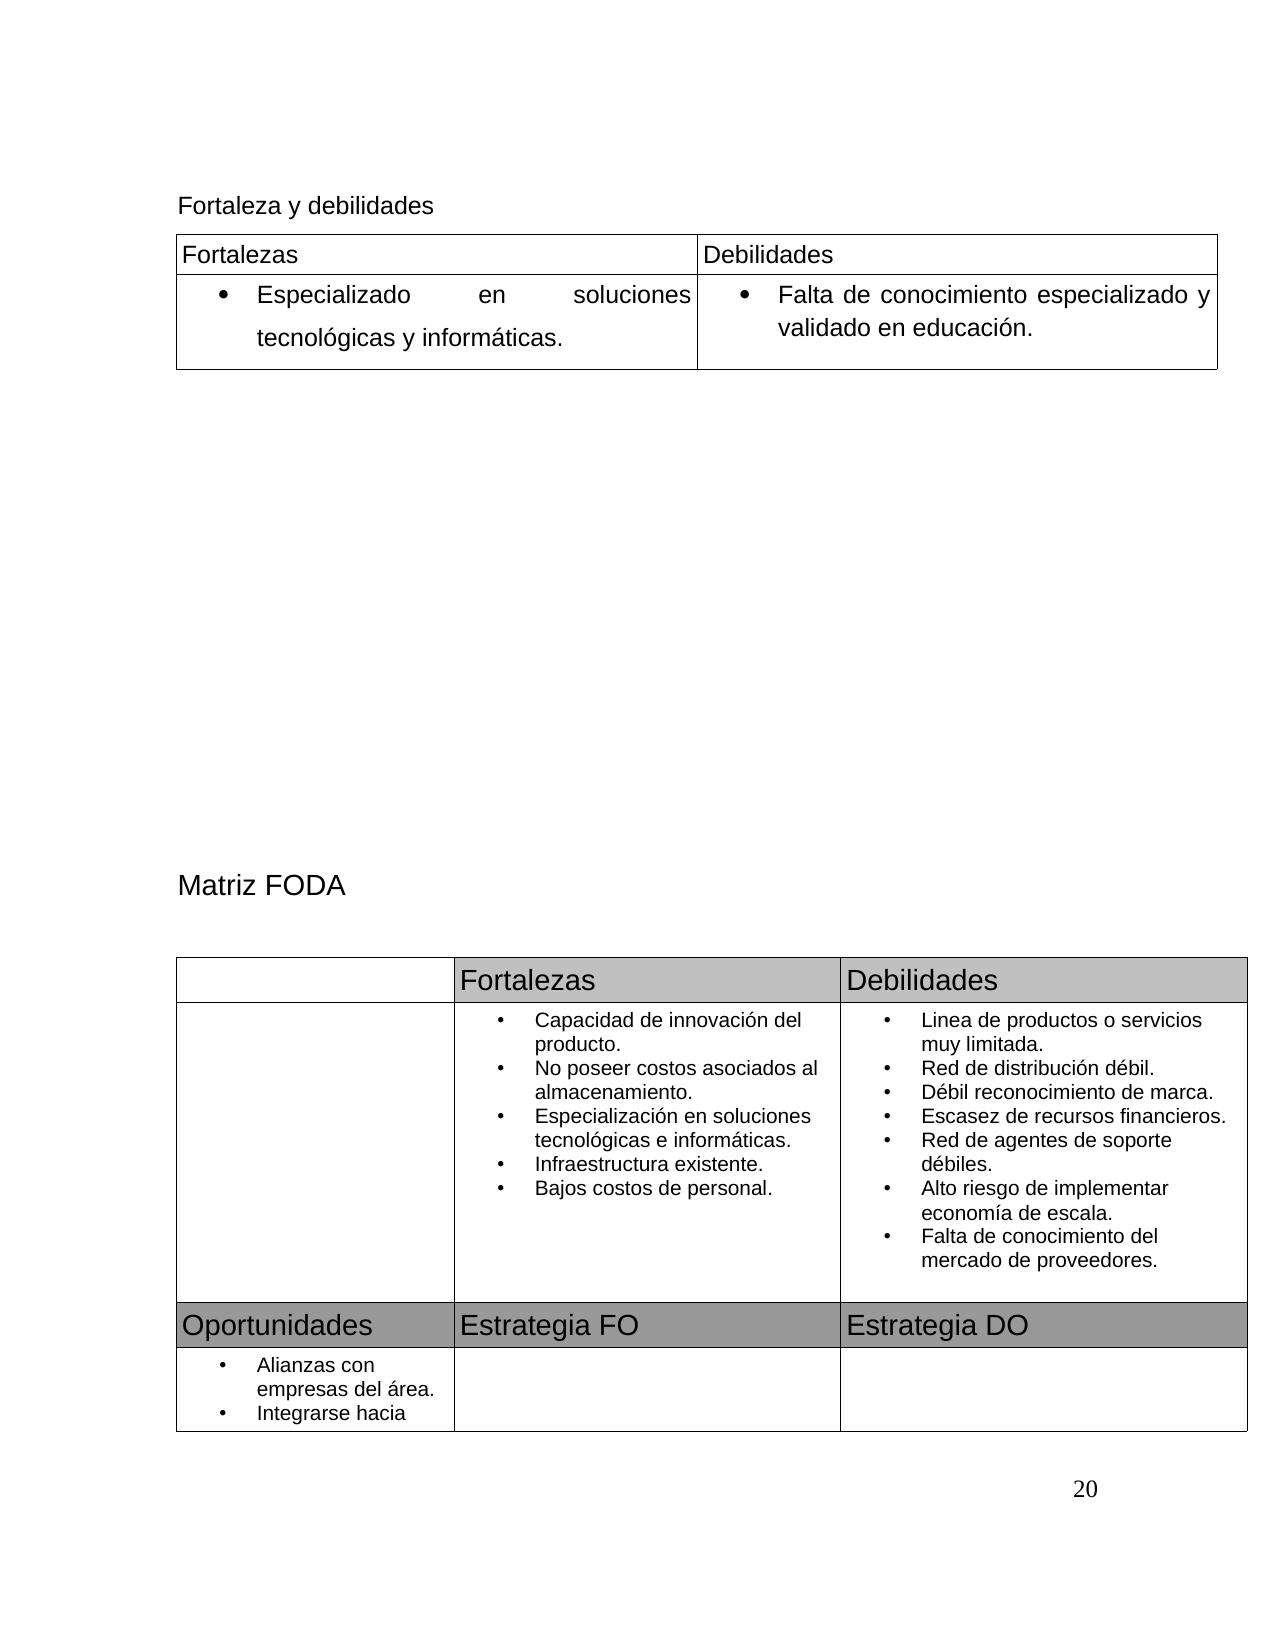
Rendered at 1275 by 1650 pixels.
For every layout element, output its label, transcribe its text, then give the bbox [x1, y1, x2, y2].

table_cell Falta de conocimiento especializado y validado en educación. [698, 275, 1217, 368]
table_cell Linea de productos o servicios muy limitada. Red de distribución débil. Débil reconocimiento de marca. Escasez de recursos financieros. Red de agentes de soporte débiles. Alto riesgo de implementar economía de escala. Falta de conocimiento del mercado de proveedores. [841, 1003, 1247, 1302]
table_cell [177, 1003, 454, 1302]
table_header Debilidades [698, 235, 1217, 274]
table_cell Capacidad de innovación del producto. No poseer costos asociados al almacenamiento. Especialización en soluciones tecnológicas e informáticas. Infraestructura existente. Bajos costos de personal. [455, 1003, 840, 1302]
table_header Fortalezas [455, 958, 840, 1002]
text Fortaleza y debilidades [177, 191, 1098, 219]
table_header Fortalezas [177, 235, 697, 274]
table_cell Oportunidades [177, 1303, 454, 1347]
table_header [177, 958, 454, 1002]
table_cell Estrategia FO [455, 1303, 840, 1347]
table_cell Estrategia DO [841, 1303, 1247, 1347]
table_header Debilidades [841, 958, 1247, 1002]
table_cell [841, 1348, 1247, 1431]
subtitle Matriz FODA [177, 868, 1098, 901]
table_cell Alianzas con empresas del área. Integrarse hacia adelante. Ampliación de la linea de productos para satisfacer una gama mas amplia de necesidades del cliente. [177, 1348, 454, 1431]
table_cell [455, 1348, 840, 1431]
table_cell Especializado en soluciones tecnológicas y informáticas. [177, 275, 697, 368]
